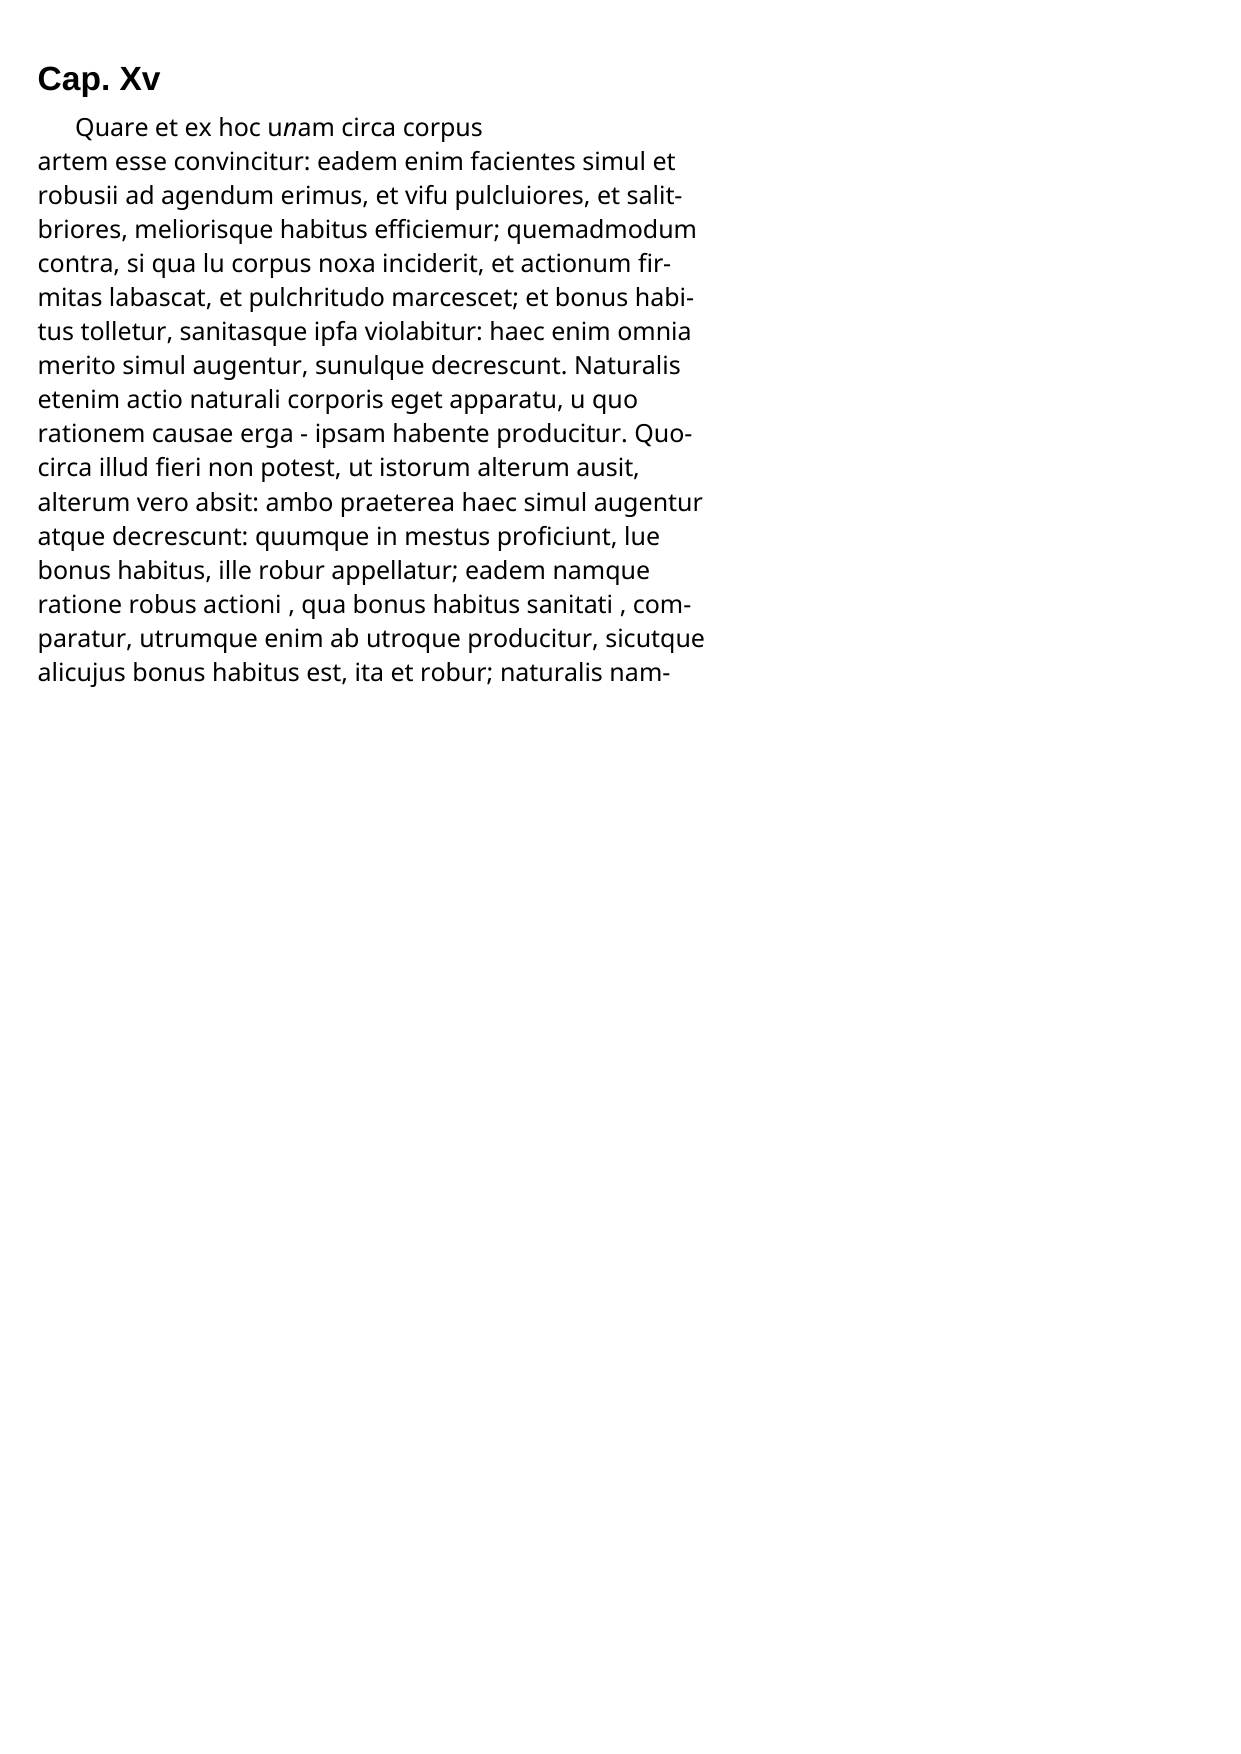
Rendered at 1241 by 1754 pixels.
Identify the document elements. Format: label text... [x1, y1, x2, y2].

subtitle Cap. Xv [37, 58, 1203, 97]
text Quare et ex hoc unam circa corpus artem esse convincitur: eadem enim facientes simul et robusii ad agendum erimus, et vifu pulcluiores, et salit- briores, meliorisque habitus efficiemur; quemadmodum contra, si qua lu corpus noxa inciderit, et actionum fir- mitas labascat, et pulchritudo marcescet; et bonus habi- tus tolletur, sanitasque ipfa violabitur: haec enim omnia merito simul augentur, sunulque decrescunt. Naturalis etenim actio naturali corporis eget apparatu, u quo rationem causae erga - ipsam habente producitur. Quo- circa illud fieri non potest, ut istorum alterum ausit, alterum vero absit: ambo praeterea haec simul augentur atque decrescunt: quumque in mestus proficiunt, lue bonus habitus, ille robur appellatur; eadem namque ratione robus actioni , qua bonus habitus sanitati , com- paratur, utrumque enim ab utroque producitur, sicutque alicujus bonus habitus est, ita et robur; naturalis nam- [37, 109, 1203, 688]
